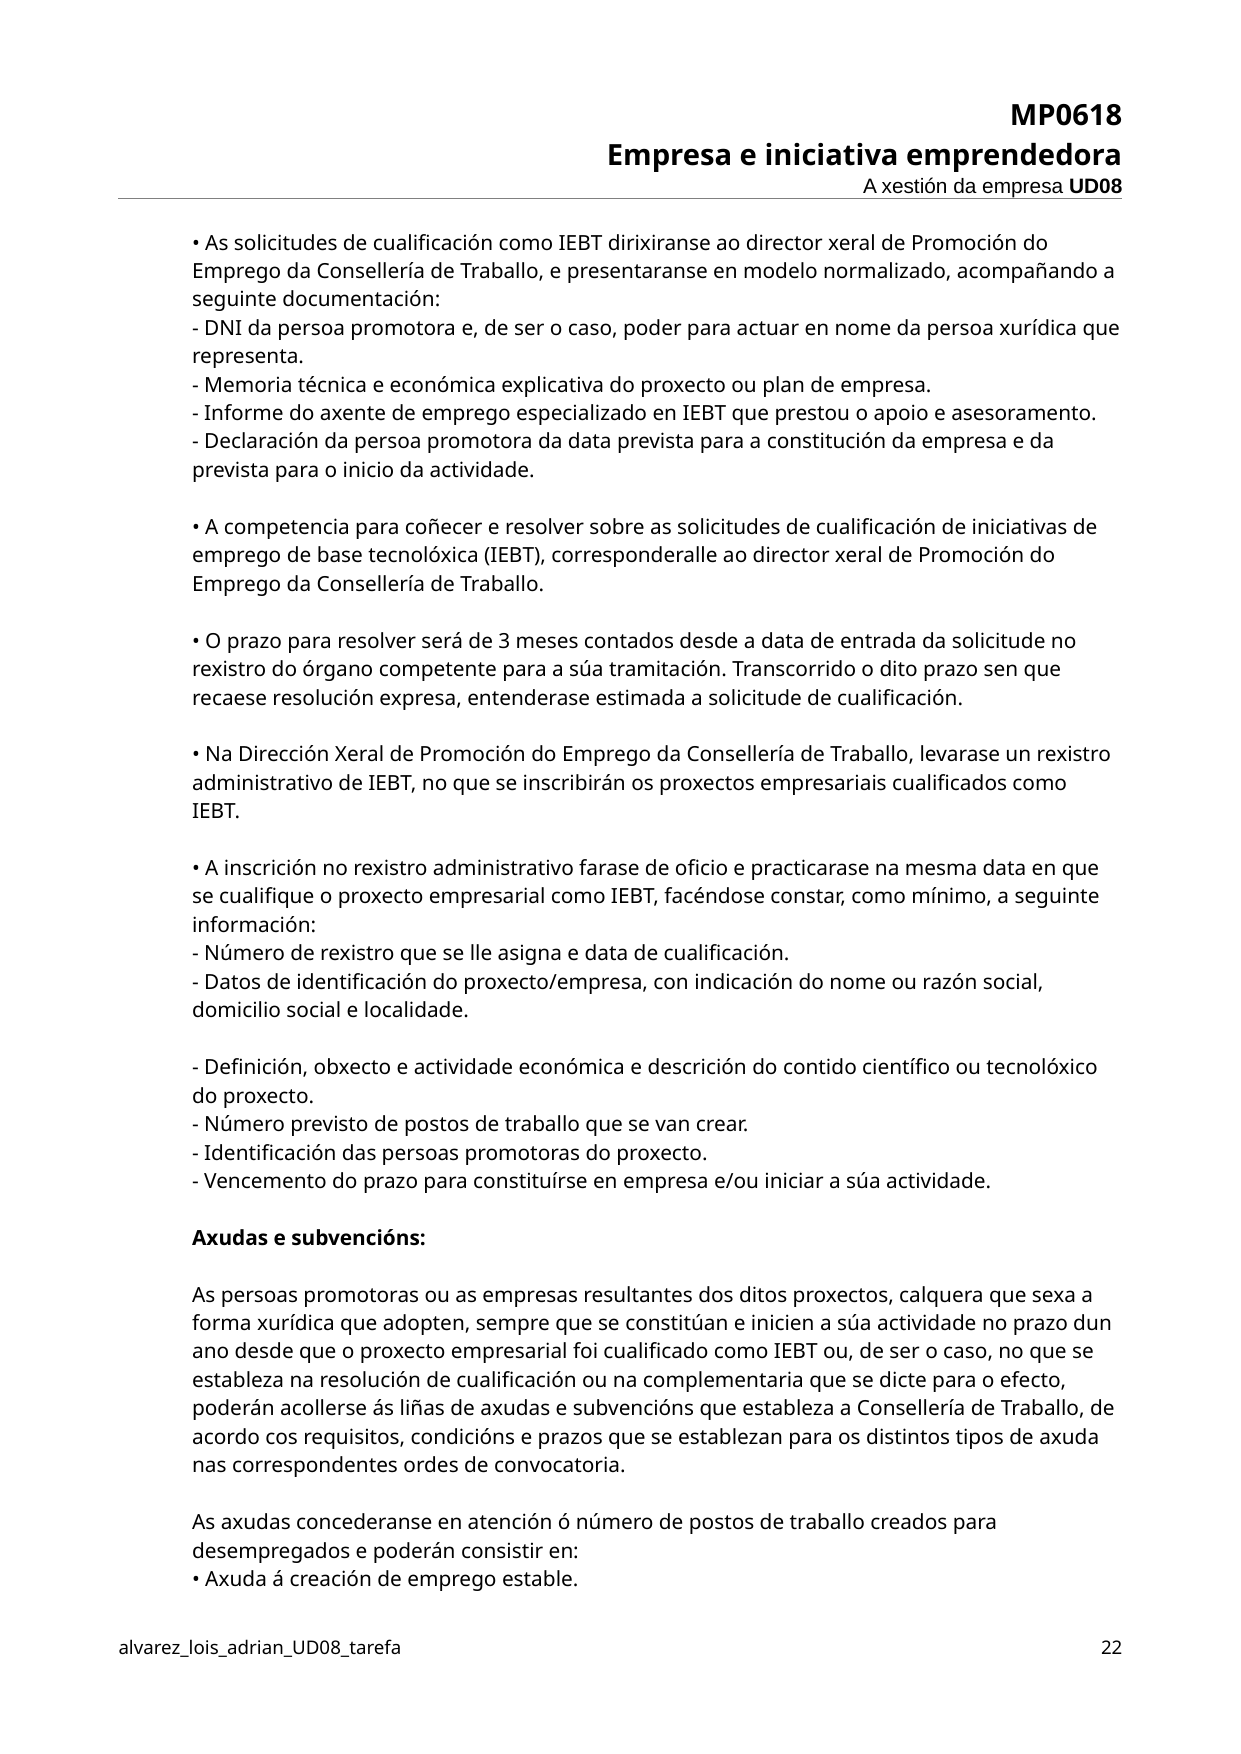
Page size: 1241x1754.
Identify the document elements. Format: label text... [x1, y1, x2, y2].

list • As solicitudes de cualificación como IEBT dirixiranse ao director xeral de Promoción do Emprego da Consellería de Traballo, e presentaranse en modelo normalizado, acompañando a seguinte documentación: - DNI da persoa promotora e, de ser o caso, poder para actuar en nome da persoa xurídica que representa. - Memoria técnica e económica explicativa do proxecto ou plan de empresa. - Informe do axente de emprego especializado en IEBT que prestou o apoio e asesoramento. - Declaración da persoa promotora da data prevista para a constitución da empresa e da prevista para o inicio da actividade. • A competencia para coñecer e resolver sobre as solicitudes de cualificación de iniciativas de emprego de base tecnolóxica (IEBT), corresponderalle ao director xeral de Promoción do Emprego da Consellería de Traballo. • O prazo para resolver será de 3 meses contados desde a data de entrada da solicitude no rexistro do órgano competente para a súa tramitación. Transcorrido o dito prazo sen que recaese resolución expresa, entenderase estimada a solicitude de cualificación. • Na Dirección Xeral de Promoción do Emprego da Consellería de Traballo, levarase un rexistro administrativo de IEBT, no que se inscribirán os proxectos empresariais cualificados como IEBT. • A inscrición no rexistro administrativo farase de oficio e practicarase na mesma data en que se cualifique o proxecto empresarial como IEBT, facéndose constar, como mínimo, a seguinte información: - Número de rexistro que se lle asigna e data de cualificación. - Datos de identificación do proxecto/empresa, con indicación do nome ou razón social, domicilio social e localidade. [162, 228, 1122, 1024]
list - Definición, obxecto e actividade económica e descrición do contido científico ou tecnolóxico do proxecto. - Número previsto de postos de traballo que se van crear. - Identificación das persoas promotoras do proxecto. - Vencemento do prazo para constituírse en empresa e/ou iniciar a súa actividade. Axudas e subvencións: As persoas promotoras ou as empresas resultantes dos ditos proxectos, calquera que sexa a forma xurídica que adopten, sempre que se constitúan e inicien a súa actividade no prazo dun ano desde que o proxecto empresarial foi cualificado como IEBT ou, de ser o caso, no que se estableza na resolución de cualificación ou na complementaria que se dicte para o efecto, poderán acollerse ás liñas de axudas e subvencións que estableza a Consellería de Traballo, de acordo cos requisitos, condicións e prazos que se establezan para os distintos tipos de axuda nas correspondentes ordes de convocatoria. As axudas concederanse en atención ó número de postos de traballo creados para desempregados e poderán consistir en: • Axuda á creación de emprego estable. [162, 1024, 1122, 1593]
